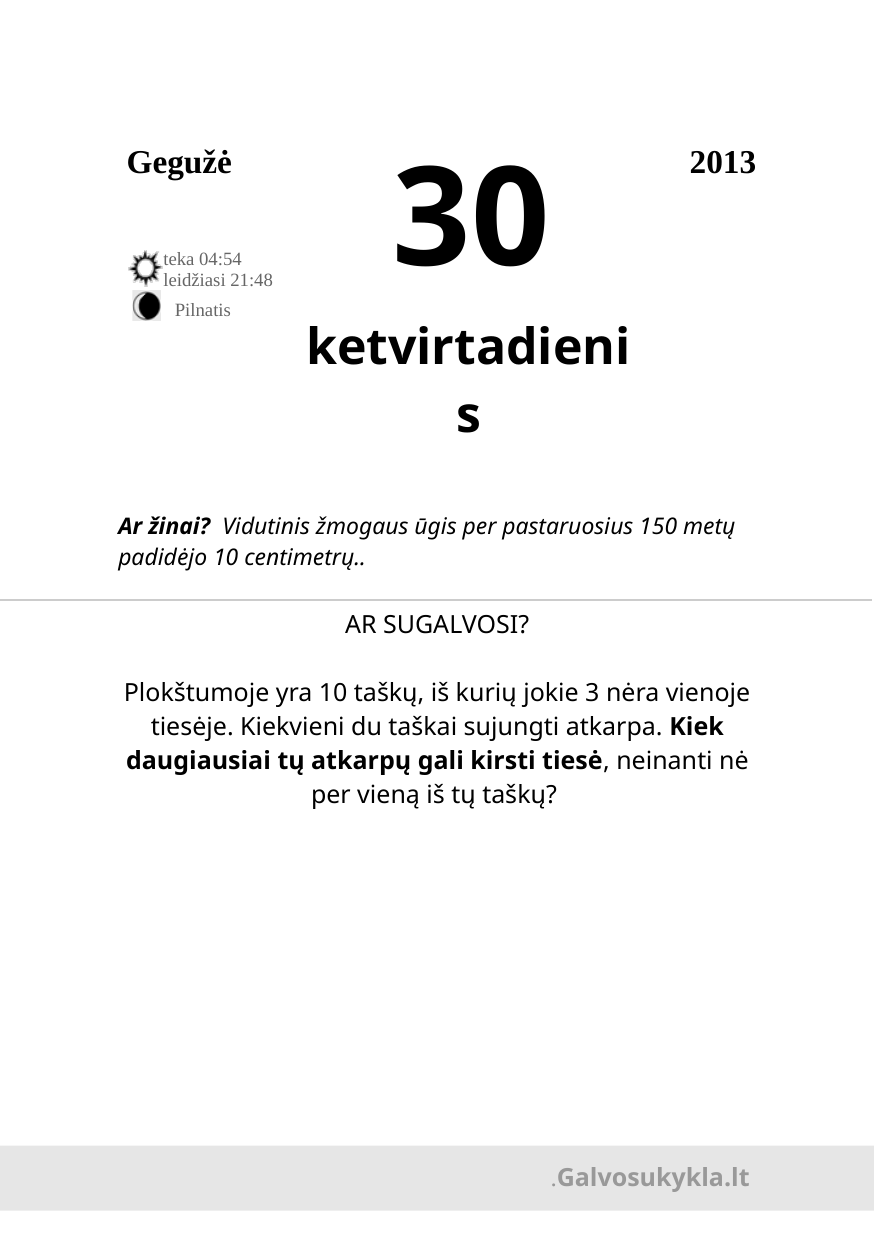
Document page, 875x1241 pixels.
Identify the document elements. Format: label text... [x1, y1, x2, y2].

text Plokštumoje yra 10 taškų, iš kurių jokie 3 nėra vienoje tiesėje. Kiekvieni du taškai sujungti atkarpa. Kiek daugiausiai tų atkarpų gali kirsti tiesė, neinanti nė per vieną iš tų taškų? [118, 675, 756, 811]
text Ar žinai? Vidutinis žmogaus ūgis per pastaruosius 150 metų padidėjo 10 centimetrų.. [118, 510, 756, 573]
table_header Pilnatis [118, 288, 298, 448]
table_header 30 ketvirtadienis [299, 118, 638, 448]
table_header 2013 [638, 118, 756, 448]
table_header Gegužė teka 04:54 leidžiasi 21:48 [118, 118, 298, 287]
text AR SUGALVOSI? [118, 607, 756, 641]
